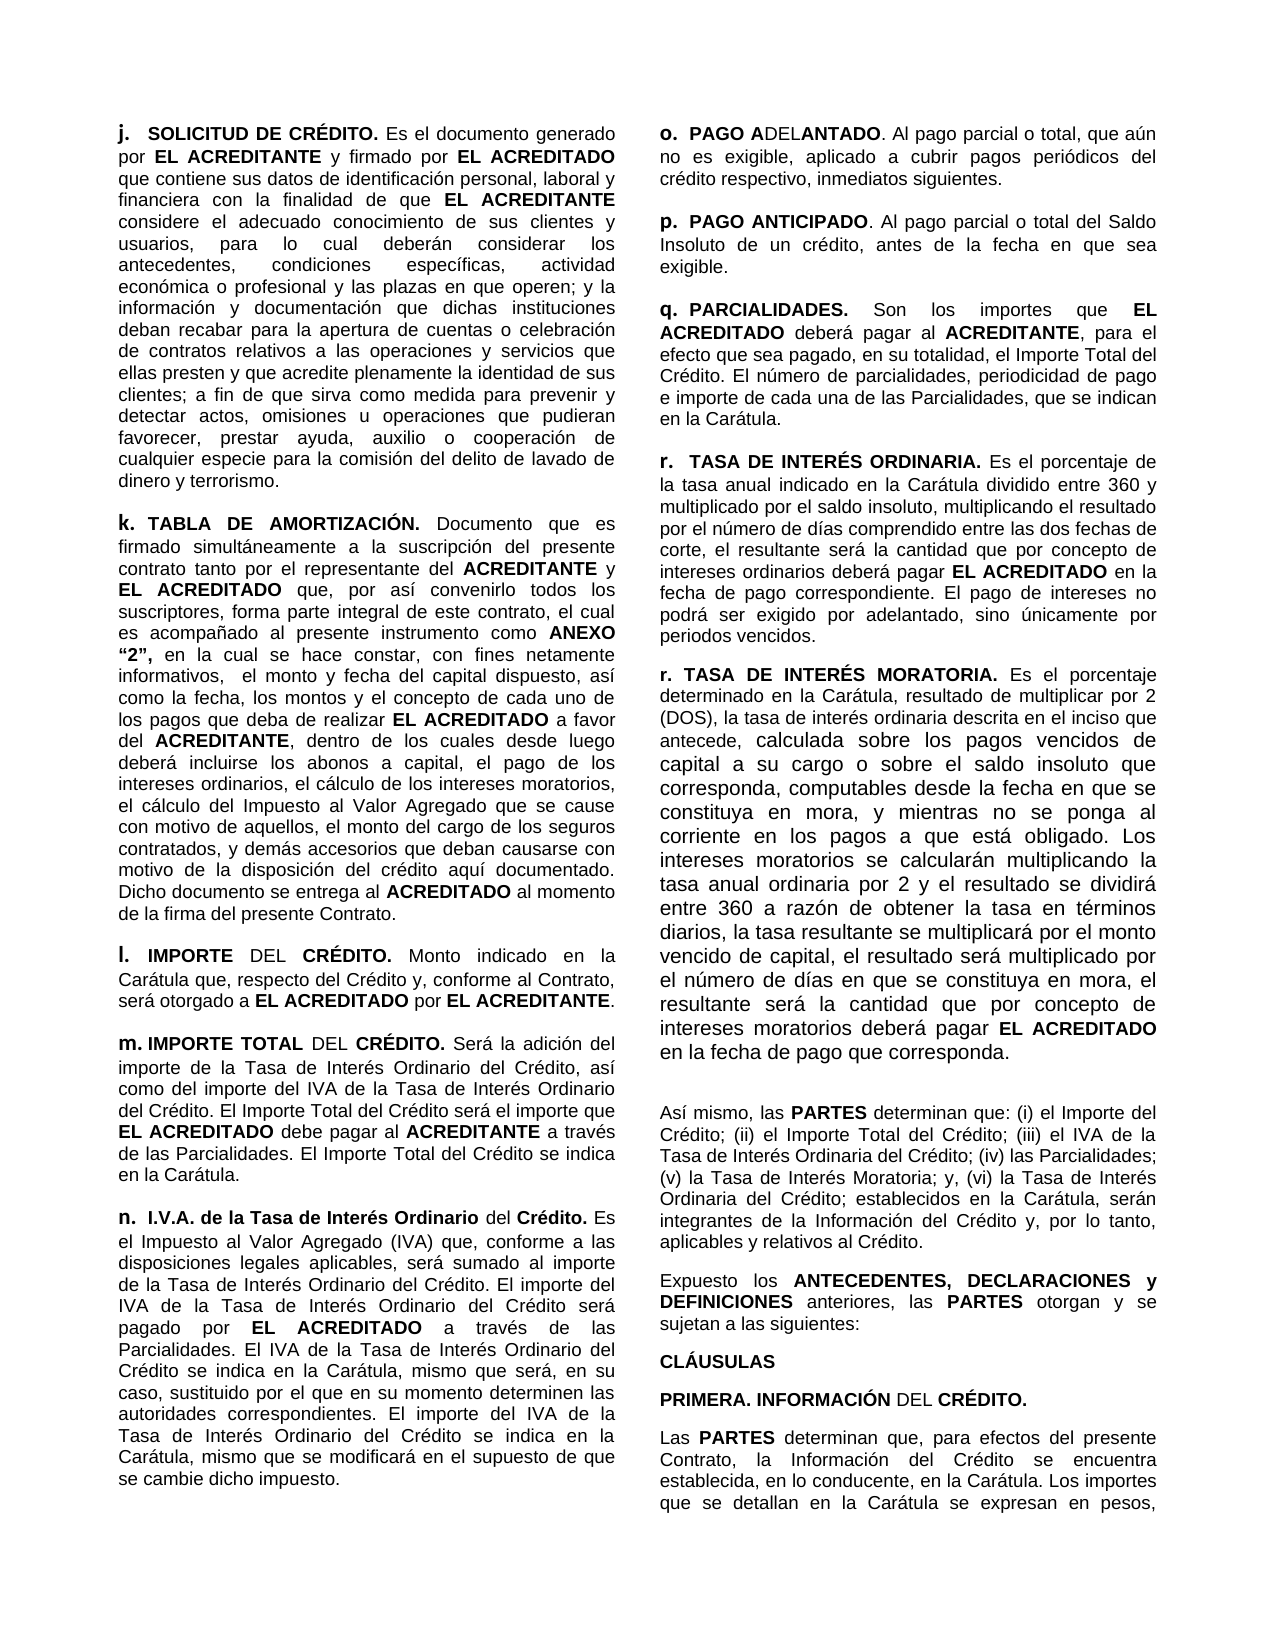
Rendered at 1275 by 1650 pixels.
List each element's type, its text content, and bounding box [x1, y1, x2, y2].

list PAGO ANTICIPADO. Al pago parcial o total del Saldo Insoluto de un crédito, antes de la fecha en que sea exigible. [659, 206, 1157, 277]
list IMPORTE DEL CRÉDITO. Monto indicado en la Carátula que, respecto del Crédito y, conforme al Contrato, será otorgado a EL ACREDITADO por EL ACREDITANTE. [118, 941, 615, 1012]
list TASA DE INTERÉS ORDINARIA. Es el porcentaje de la tasa anual indicado en la Carátula dividido entre 360 y multiplicado por el saldo insoluto, multiplicando el resultado por el número de días comprendido entre las dos fechas de corte, el resultante será la cantidad que por concepto de intereses ordinarios deberá pagar EL ACREDITADO en la fecha de pago correspondiente. El pago de intereses no podrá ser exigido por adelantado, sino únicamente por periodos vencidos. [659, 446, 1157, 647]
text r. TASA DE INTERÉS MORATORIA. Es el porcentaje determinado en la Carátula, resultado de multiplicar por 2 (DOS), la tasa de interés ordinaria descrita en el inciso que antecede, calculada sobre los pagos vencidos de capital a su cargo o sobre el saldo insoluto que corresponda, computables desde la fecha en que se constituya en mora, y mientras no se ponga al corriente en los pagos a que está obligado. Los intereses moratorios se calcularán multiplicando la tasa anual ordinaria por 2 y el resultado se dividirá entre 360 a razón de obtener la tasa en términos diarios, la tasa resultante se multiplicará por el monto vencido de capital, el resultado será multiplicado por el número de días en que se constituya en mora, el resultante será la cantidad que por concepto de intereses moratorios deberá pagar EL ACREDITADO en la fecha de pago que corresponda. [659, 663, 1157, 1063]
list IMPORTE TOTAL DEL CRÉDITO. Será la adición del importe de la Tasa de Interés Ordinario del Crédito, así como del importe del IVA de la Tasa de Interés Ordinario del Crédito. El Importe Total del Crédito será el importe que EL ACREDITADO debe pagar al ACREDITANTE a través de las Parcialidades. El Importe Total del Crédito se indica en la Carátula. [118, 1028, 615, 1186]
text PRIMERA. INFORMACIÓN DEL CRÉDITO. [659, 1389, 1157, 1411]
text CLÁUSULAS [659, 1351, 1157, 1372]
list Así mismo, las PARTES determinan que: (i) el Importe del Crédito; (ii) el Importe Total del Crédito; (iii) el IVA de la Tasa de Interés Ordinaria del Crédito; (iv) las Parcialidades; (v) la Tasa de Interés Moratoria; y, (vi) la Tasa de Interés Ordinaria del Crédito; establecidos en la Carátula, serán integrantes de la Información del Crédito y, por lo tanto, aplicables y relativos al Crédito. [659, 1102, 1157, 1253]
text Las PARTES determinan que, para efectos del presente Contrato, la Información del Crédito se encuentra establecida, en lo conducente, en la Carátula. Los importes que se detallan en la Carátula se expresan en pesos, [659, 1427, 1157, 1513]
list PARCIALIDADES. Son los importes que EL ACREDITADO deberá pagar al ACREDITANTE, para el efecto que sea pagado, en su totalidad, el Importe Total del Crédito. El número de parcialidades, periodicidad de pago e importe de cada una de las Parcialidades, que se indican en la Carátula. [659, 294, 1157, 429]
list I.V.A. de la Tasa de Interés Ordinario del Crédito. Es el Impuesto al Valor Agregado (IVA) que, conforme a las disposiciones legales aplicables, será sumado al importe de la Tasa de Interés Ordinario del Crédito. El importe del IVA de la Tasa de Interés Ordinario del Crédito será pagado por EL ACREDITADO a través de las Parcialidades. El IVA de la Tasa de Interés Ordinario del Crédito se indica en la Carátula, mismo que será, en su caso, sustituido por el que en su momento determinen las autoridades correspondientes. El importe del IVA de la Tasa de Interés Ordinario del Crédito se indica en la Carátula, mismo que se modificará en el supuesto de que se cambie dicho impuesto. [118, 1202, 615, 1489]
list SOLICITUD DE CRÉDITO. Es el documento generado por EL ACREDITANTE y firmado por EL ACREDITADO que contiene sus datos de identificación personal, laboral y financiera con la finalidad de que EL ACREDITANTE considere el adecuado conocimiento de sus clientes y usuarios, para lo cual deberán considerar los antecedentes, condiciones específicas, actividad económica o profesional y las plazas en que operen; y la información y documentación que dichas instituciones deban recabar para la apertura de cuentas o celebración de contratos relativos a las operaciones y servicios que ellas presten y que acredite plenamente la identidad de sus clientes; a fin de que sirva como medida para prevenir y detectar actos, omisiones u operaciones que pudieran favorecer, prestar ayuda, auxilio o cooperación de cualquier especie para la comisión del delito de lavado de dinero y terrorismo. [118, 118, 615, 491]
list TABLA DE AMORTIZACIÓN. Documento que es firmado simultáneamente a la suscripción del presente contrato tanto por el representante del ACREDITANTE y EL ACREDITADO que, por así convenirlo todos los suscriptores, forma parte integral de este contrato, el cual es acompañado al presente instrumento como ANEXO “2”, en la cual se hace constar, con fines netamente informativos, el monto y fecha del capital dispuesto, así como la fecha, los montos y el concepto de cada uno de los pagos que deba de realizar EL ACREDITADO a favor del ACREDITANTE, dentro de los cuales desde luego deberá incluirse los abonos a capital, el pago de los intereses ordinarios, el cálculo de los intereses moratorios, el cálculo del Impuesto al Valor Agregado que se cause con motivo de aquellos, el monto del cargo de los seguros contratados, y demás accesorios que deban causarse con motivo de la disposición del crédito aquí documentado. Dicho documento se entrega al ACREDITADO al momento de la firma del presente Contrato. [118, 508, 615, 924]
text Expuesto los ANTECEDENTES, DECLARACIONES y DEFINICIONES anteriores, las PARTES otorgan y se sujetan a las siguientes: [659, 1269, 1157, 1334]
list PAGO ADELANTADO. Al pago parcial o total, que aún no es exigible, aplicado a cubrir pagos periódicos del crédito respectivo, inmediatos siguientes. [659, 118, 1157, 189]
